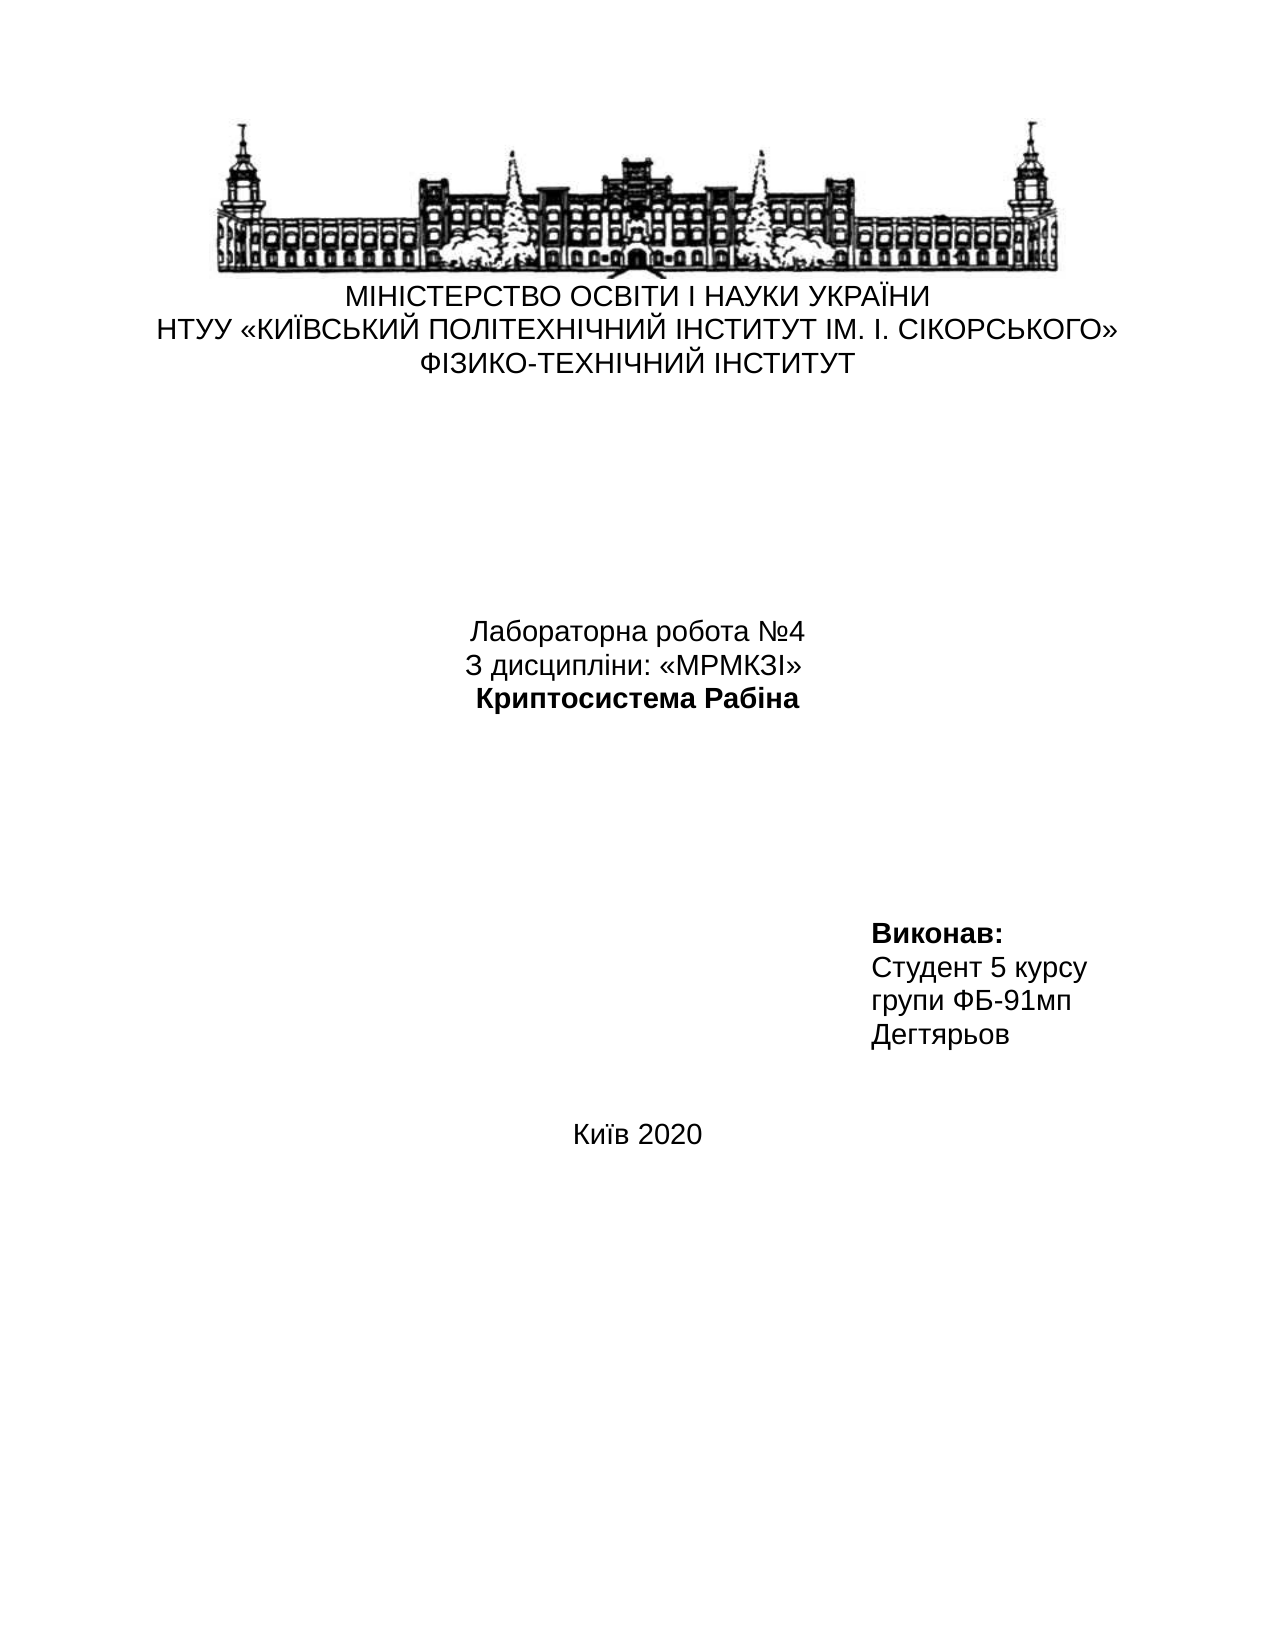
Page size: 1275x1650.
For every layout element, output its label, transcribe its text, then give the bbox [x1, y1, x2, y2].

text Криптосистема Рабіна [118, 681, 1157, 715]
text МІНІСТЕРСТВО ОСВІТИ І НАУКИ УКРАЇНИ [118, 279, 1157, 312]
text Дегтярьов [856, 1017, 1157, 1050]
text Виконав: [856, 916, 1157, 950]
text НТУУ «КИЇВСЬКИЙ ПОЛІТЕХНІЧНИЙ ІНСТИТУТ ІМ. І. СІКОРСЬКОГО» [118, 312, 1157, 346]
text Київ 2020 [118, 1117, 1157, 1151]
text групи ФБ-91мп [856, 983, 1157, 1017]
text Студент 5 курсу [856, 950, 1157, 983]
text Лабораторна робота №4 [118, 614, 1157, 648]
text ФІЗИКО-ТЕХНІЧНИЙ ІНСТИТУТ [118, 346, 1157, 379]
text З дисципліни: «МРМКЗІ» [118, 648, 1157, 681]
picture [208, 118, 1067, 279]
